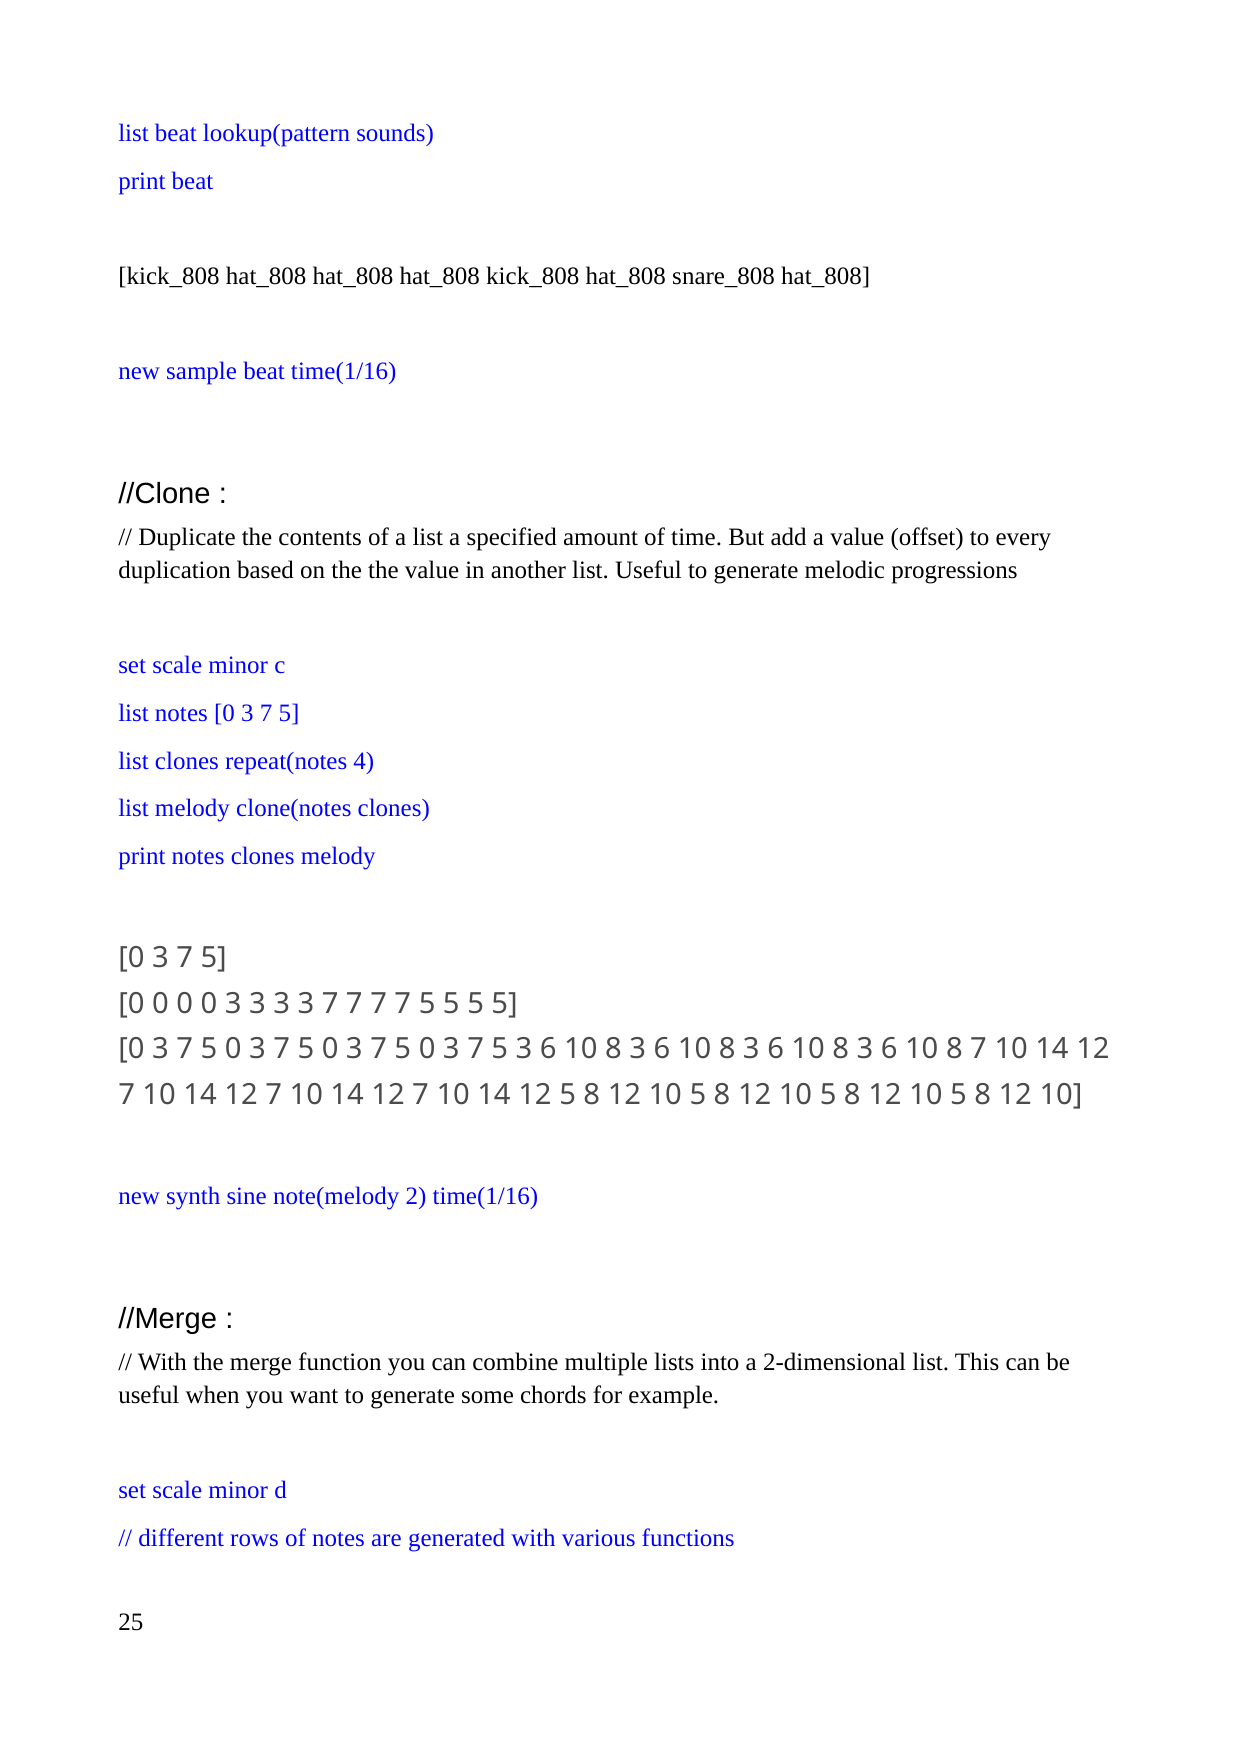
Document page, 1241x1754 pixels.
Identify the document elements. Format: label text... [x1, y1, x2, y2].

text print notes clones melody [118, 841, 1122, 870]
text list beat lookup(pattern sounds) [118, 118, 1122, 147]
text // Duplicate the contents of a list a specified amount of time. But add a value (offset) to every duplication based on the the value in another list. Useful to generate melodic progressions [118, 522, 1122, 584]
subtitle //Merge : [118, 1301, 1122, 1335]
text list melody clone(notes clones) [118, 793, 1122, 822]
text list clones repeat(notes 4) [118, 746, 1122, 774]
text set scale minor d [118, 1475, 1122, 1504]
text new synth sine note(melody 2) time(1/16) [118, 1181, 1122, 1210]
text set scale minor c [118, 651, 1122, 679]
text [0 3 7 5] [0 0 0 0 3 3 3 3 7 7 7 7 5 5 5 5] [0 3 7 5 0 3 7 5 0 3 7 5 0 3 7 5 3 6 10 8 3 6 10 8 3 6 10 8 3 6 10 8 7 10 14 12 7 10 14 12 7 10 14 12 7 10 14 12 5 8 12 10 5 8 12 10 5 8 12 10 5 8 12 10] [118, 936, 1122, 1113]
subtitle //Clone : [118, 476, 1122, 510]
text // With the merge function you can combine multiple lists into a 2-dimensional list. This can be useful when you want to generate some chords for example. [118, 1347, 1122, 1409]
text // different rows of notes are generated with various functions [118, 1523, 1122, 1552]
text [kick_808 hat_808 hat_808 hat_808 kick_808 hat_808 snare_808 hat_808] [118, 261, 1122, 290]
text print beat [118, 166, 1122, 194]
text list notes [0 3 7 5] [118, 698, 1122, 727]
text new sample beat time(1/16) [118, 356, 1122, 385]
